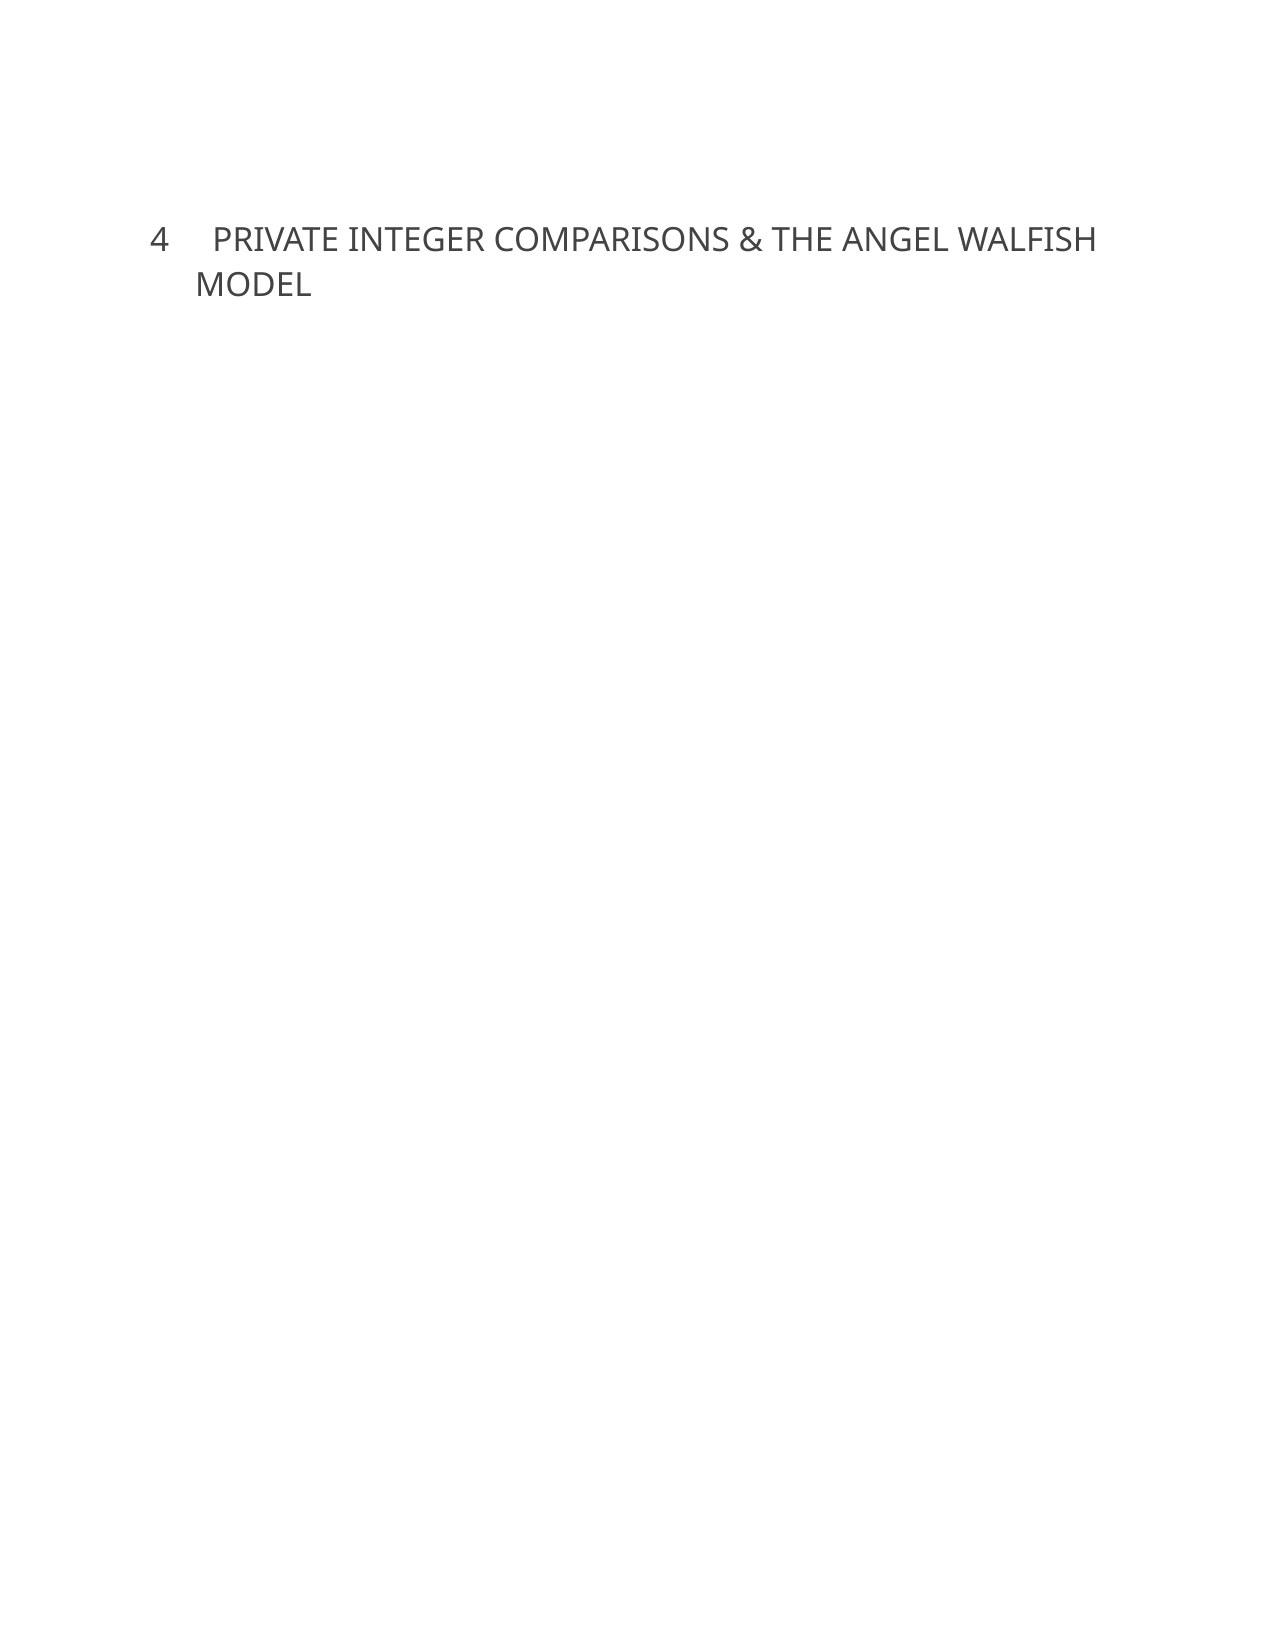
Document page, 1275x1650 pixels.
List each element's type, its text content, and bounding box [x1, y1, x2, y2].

subtitle 4 PRIVATE INTEGER COMPARISONS & THE ANGEL WALFISH MODEL [150, 216, 1125, 307]
